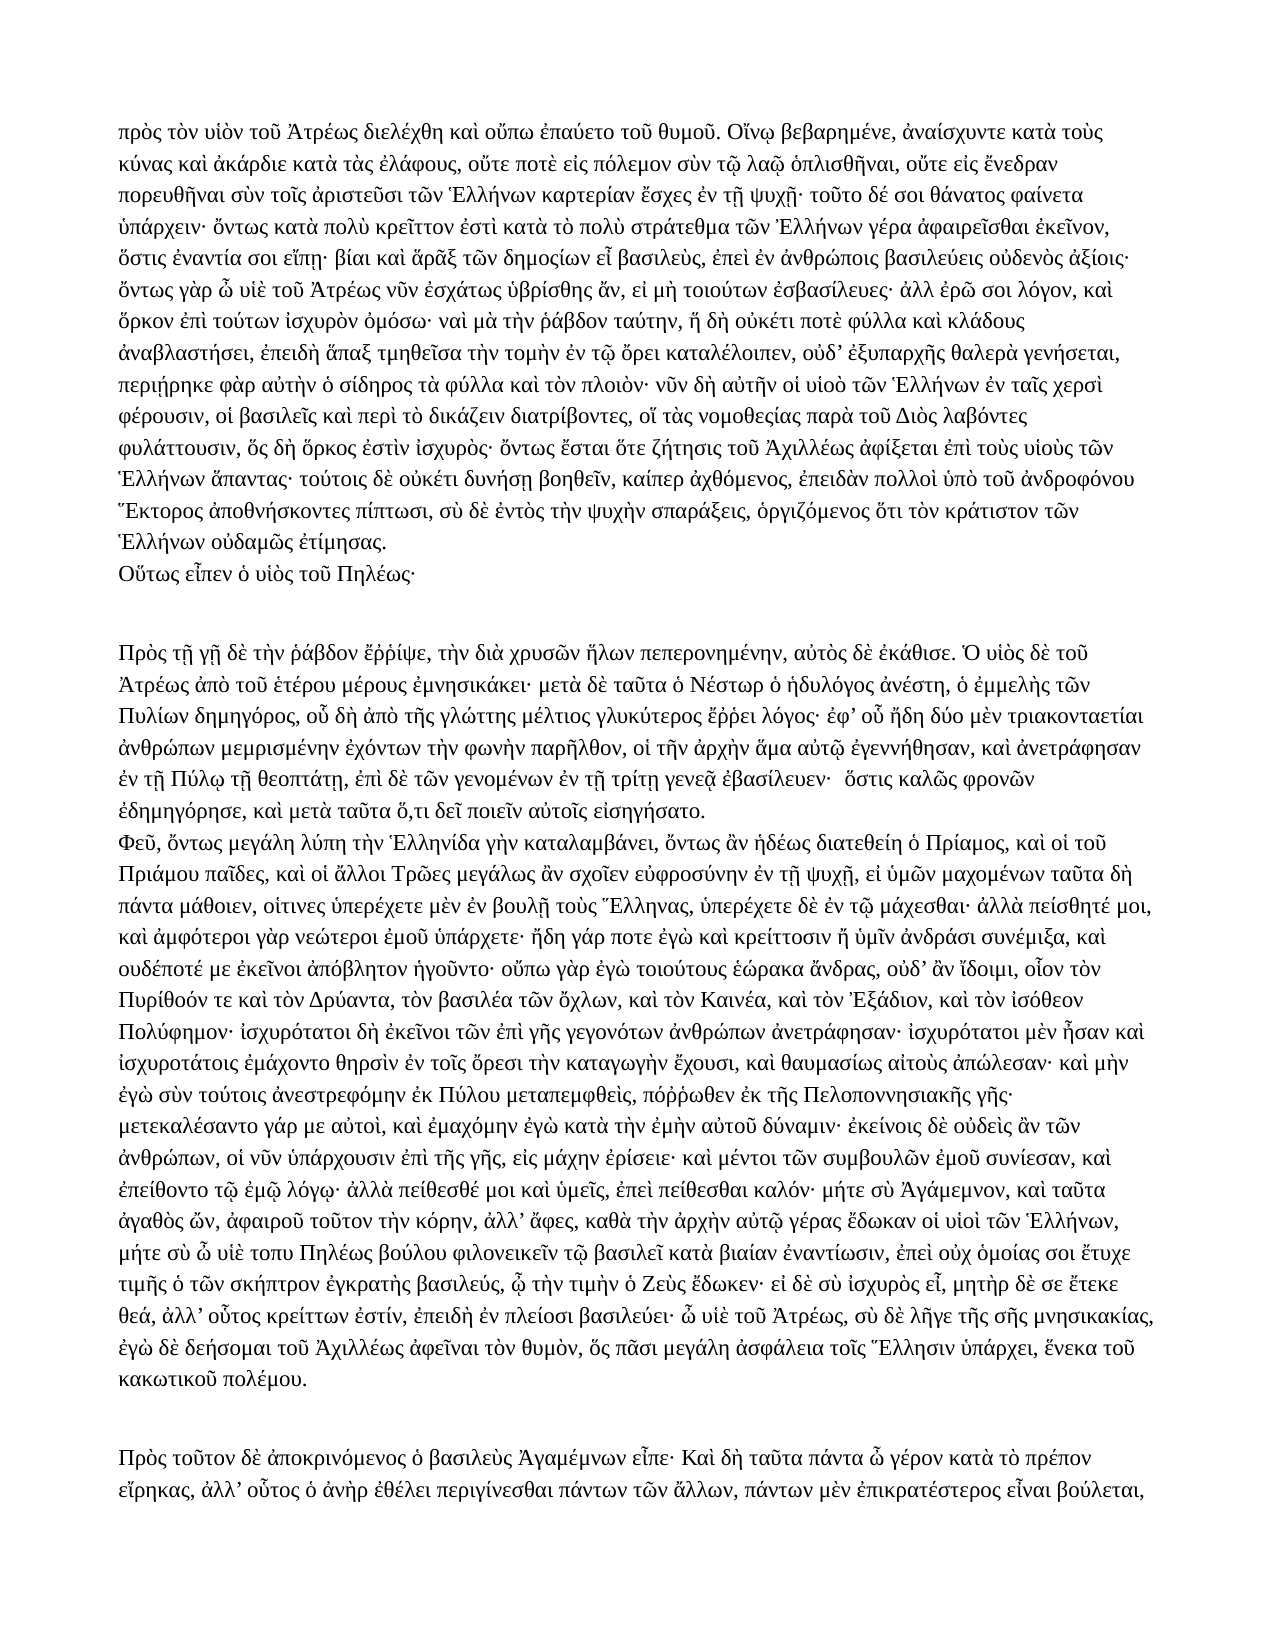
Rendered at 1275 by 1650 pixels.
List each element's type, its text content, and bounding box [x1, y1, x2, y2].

text Φεῦ, ὄντως μεγάλη λύπη τὴν Ἑλληνίδα γὴν καταλαμβάνει, ὄντως ἂν ἡδέως διατεθείη ὁ Πρίαμος, καὶ οἱ τοῦ Πριάμου παῖδες, καὶ οἱ ἄλλοι Τρῶες μεγάλως ἂν σχοῖεν εὐφροσύνην ἐν τῇ ψυχῇ, εἰ ὑμῶν μαχομένων ταῦτα δὴ πάντα μάθοιεν, οἱτινες ὑπερέχετε μὲν ἐν βουλῇ τοὺς Ἕλληνας, ὑπερέχετε δὲ ἐν τῷ μάχεσθαι· ἀλλὰ πείσθητέ μοι, καὶ ἀμφότεροι γὰρ νεώτεροι ἐμοῦ ὑπάρχετε· ἤδη γάρ ποτε ἐγὼ καὶ κρείττοσιν ἤ ὑμῖν ἀνδράσι συνέμιξα, καὶ ουδέποτέ με ἐκεῖνοι ἀπόβλητον ἡγοῦντο· οὔπω γὰρ ἐγὼ τοιούτους ἑώρακα ἄνδρας, οὐδ’ ἂν ἴδοιμι, οἷον τὸν Πυρίθοόν τε καὶ τὸν Δρύαντα, τὸν βασιλέα τῶν ὄχλων, καὶ τὸν Καινέα, καὶ τὸν Ἐξάδιον, καὶ τὸν ἰσόθεον Πολύφημον· ἰσχυρότατοι δὴ ἐκεῖνοι τῶν ἐπὶ γῆς γεγονότων ἀνθρώπων ἀνετράφησαν· ἰσχυρότατοι μὲν ἦσαν καὶ ἰσχυροτάτοις ἐμάχοντο θηρσὶν ἐν τοῖς ὄρεσι τὴν καταγωγὴν ἔχουσι, καὶ θαυμασίως αἰτοὺς ἀπώλεσαν· καὶ μὴν ἐγὼ σὺν τούτοις ἀνεστρεφόμην ἐκ Πύλου μεταπεμφθεὶς, πόῤῥωθεν ἐκ τῆς Πελοποννησιακῆς γῆς· μετεκαλέσαντο γάρ με αὐτοὶ, καὶ ἐμαχόμην ἐγὼ κατὰ τὴν ἐμὴν αὐτοῦ δύναμιν· ἐκείνοις δὲ οὐδεὶς ἂν τῶν ἀνθρώπων, οἱ νῦν ὑπάρχουσιν ἐπὶ τῆς γῆς, εἰς μάχην ἐρίσειε· καὶ μέντοι τῶν συμβουλῶν ἐμοῦ συνίεσαν, καὶ ἐπείθοντο τῷ ἐμῷ λόγῳ· ἀλλὰ πείθεσθέ μοι καὶ ὑμεῖς, ἐπεὶ πείθεσθαι καλόν· μήτε σὺ Ἀγάμεμνον, καὶ ταῦτα ἀγαθὸς ὤν, ἀφαιροῦ τοῦτον τὴν κόρην, ἀλλ’ ἄφες, καθὰ τὴν ἀρχὴν αὐτῷ γέρας ἔδωκαν οἱ υἱοὶ τῶν Ἑλλήνων, μήτε σὺ ὦ υἱὲ τοπυ Πηλέως βούλου φιλονεικεῖν τῷ βασιλεῖ κατὰ βιαίαν ἐναντίωσιν, ἐπεὶ οὐχ ὁμοίας σοι ἔτυχε τιμῆς ὁ τῶν σκήπτρον ἐγκρατὴς βασιλεύς, ᾦ τὴν τιμὴν ὁ Ζεὺς ἔδωκεν· εἰ δὲ σὺ ἰσχυρὸς εἶ, μητὴρ δὲ σε ἔτεκε θεά, ἀλλ’ οὗτος κρείττων ἐστίν, ἐπειδὴ ἐν πλείοσι βασιλεύει· ὦ υἱὲ τοῦ Ἀτρέως, σὺ δὲ λῆγε τῆς σῆς μνησικακίας, ἐγὼ δὲ δεήσομαι τοῦ Ἀχιλλέως ἀφεῖναι τὸν θυμὸν, ὅς πᾶσι μεγάλη ἀσφάλεια τοῖς Ἕλλησιν ὑπάρχει, ἕνεκα τοῦ κακωτικοῦ πολέμου. [118, 828, 1157, 1391]
text Πρὸς τῇ γῇ δὲ τὴν ῥάβδον ἔῤῥίψε, τὴν διὰ χρυσῶν ἥλων πεπερονημένην, αὐτὸς δὲ ἐκάθισε. Ὁ υἱὸς δὲ τοῦ Ἀτρέως ἀπὸ τοῦ ἑτέρου μέρους ἐμνησικάκει· μετὰ δὲ ταῦτα ὁ Νέστωρ ὁ ἡδυλόγος ἀνέστη, ὁ ἐμμελὴς τῶν Πυλίων δημηγόρος, οὗ δὴ ἀπὸ τῆς γλώττης μέλτιος γλυκύτερος ἔῤῥει λόγος· ἐφ’ οὗ ἤδη δύο μὲν τριακονταετίαι ἀνθρώπων μεμρισμένην ἐχόντων τὴν φωνὴν παρῆλθον, οἱ τῆν ἀρχὴν ἅμα αὐτῷ ἐγεννήθησαν, καὶ ἀνετράφησαν ἐν τῇ Πύλῳ τῇ θεοπτάτῃ, ἐπὶ δὲ τῶν γενομένων ἐν τῇ τρίτῃ γενεᾷ ἐβασίλευεν· ὅστις καλῶς φρονῶν ἐδημηγόρησε, καὶ μετὰ ταῦτα ὅ,τι δεῖ ποιεῖν αὐτοῖς εἰσηγήσατο. [118, 639, 1157, 823]
text Οὕτως εἶπεν ὁ υἱὸς τοῦ Πηλέως· [118, 560, 1157, 586]
text πρὸς τὸν υἱὸν τοῦ Ἀτρέως διελέχθη καὶ οὔπω ἐπαύετο τοῦ θυμοῦ. Οἴνῳ βεβαρημένε, ἀναίσχυντε κατὰ τοὺς κύνας καὶ ἀκάρδιε κατὰ τὰς ἐλάφους, οὔτε ποτὲ εἰς πόλεμον σὺν τῷ λαῷ ὁπλισθῆναι, οὔτε εἰς ἔνεδραν πορευθῆναι σὺν τοῖς ἀριστεῦσι τῶν Ἑλλήνων καρτερίαν ἔσχες ἐν τῇ ψυχῇ· τοῦτο δέ σοι θάνατος φαίνετα ὑπάρχειν· ὄντως κατὰ πολὺ κρεῖττον ἐστὶ κατὰ τὸ πολὺ στράτεθμα τῶν Ἐλλήνων γέρα ἀφαιρεῖσθαι ἐκεῖνον, ὅστις ἐναντία σοι εἴπῃ· βίαι καὶ ἅρᾶξ τῶν δημοςίων εἶ βασιλεὺς, ἐπεὶ ἐν ἀνθρώποις βασιλεύεις οὐδενὸς ἀξίοις· ὄντως γὰρ ὦ υἱὲ τοῦ Ἀτρέως νῦν ἐσχάτως ὑβρίσθης ἄν, εἰ μὴ τοιούτων ἐσβασίλευες· ἀλλ ἐρῶ σοι λόγον, καὶ ὅρκον ἐπὶ τούτων ἰσχυρὸν ὀμόσω· ναὶ μὰ τὴν ῥάβδον ταύτην, ἥ δὴ οὐκέτι ποτὲ φύλλα καὶ κλάδους ἀναβλαστήσει, ἐπειδὴ ἅπαξ τμηθεῖσα τὴν τομὴν ἐν τῷ ὄρει καταλέλοιπεν, οὐδ’ ἐξυπαρχῆς θαλερὰ γενήσεται, περιῄρηκε φὰρ αὐτὴν ὁ σίδηρος τὰ φύλλα καὶ τὸν πλοιὸν· νῦν δὴ αὐτῆν οἱ υἱοὸ τῶν Ἑλλήνων ἐν ταῖς χερσὶ φέρουσιν, οἱ βασιλεῖς καὶ περὶ τὸ δικάζειν διατρίβοντες, οἵ τὰς νομοθεςίας παρὰ τοῦ Διὸς λαβόντες φυλάττουσιν, ὅς δὴ ὅρκος ἐστὶν ἰσχυρὸς· ὄντως ἔσται ὅτε ζήτησις τοῦ Ἀχιλλέως ἀφίξεται ἐπὶ τοὺς υἱοὺς τῶν Ἑλλήνων ἅπαντας· τούτοις δὲ οὐκέτι δυνήσῃ βοηθεῖν, καίπερ ἀχθόμενος, ἐπειδὰν πολλοὶ ὑπὸ τοῦ ἀνδροφόνου Ἕκτορος ἀποθνήσκοντες πίπτωσι, σὺ δὲ ἐντὸς τὴν ψυχὴν σπαράξεις, ὁργιζόμενος ὅτι τὸν κράτιστον τῶν Ἑλλήνων οὐδαμῶς ἐτίμησας. [118, 118, 1157, 555]
text Πρὸς τοῦτον δὲ ἀποκρινόμενος ὁ βασιλεὺς Ἀγαμέμνων εἶπε· Καὶ δὴ ταῦτα πάντα ὦ γέρον κατὰ τὸ πρέπον εἴρηκας, ἀλλ’ οὗτος ὁ ἀνὴρ ἐθέλει περιγίνεσθαι πάντων τῶν ἄλλων, πάντων μὲν ἐπικρατέστερος εἶναι βούλεται, [118, 1444, 1157, 1502]
